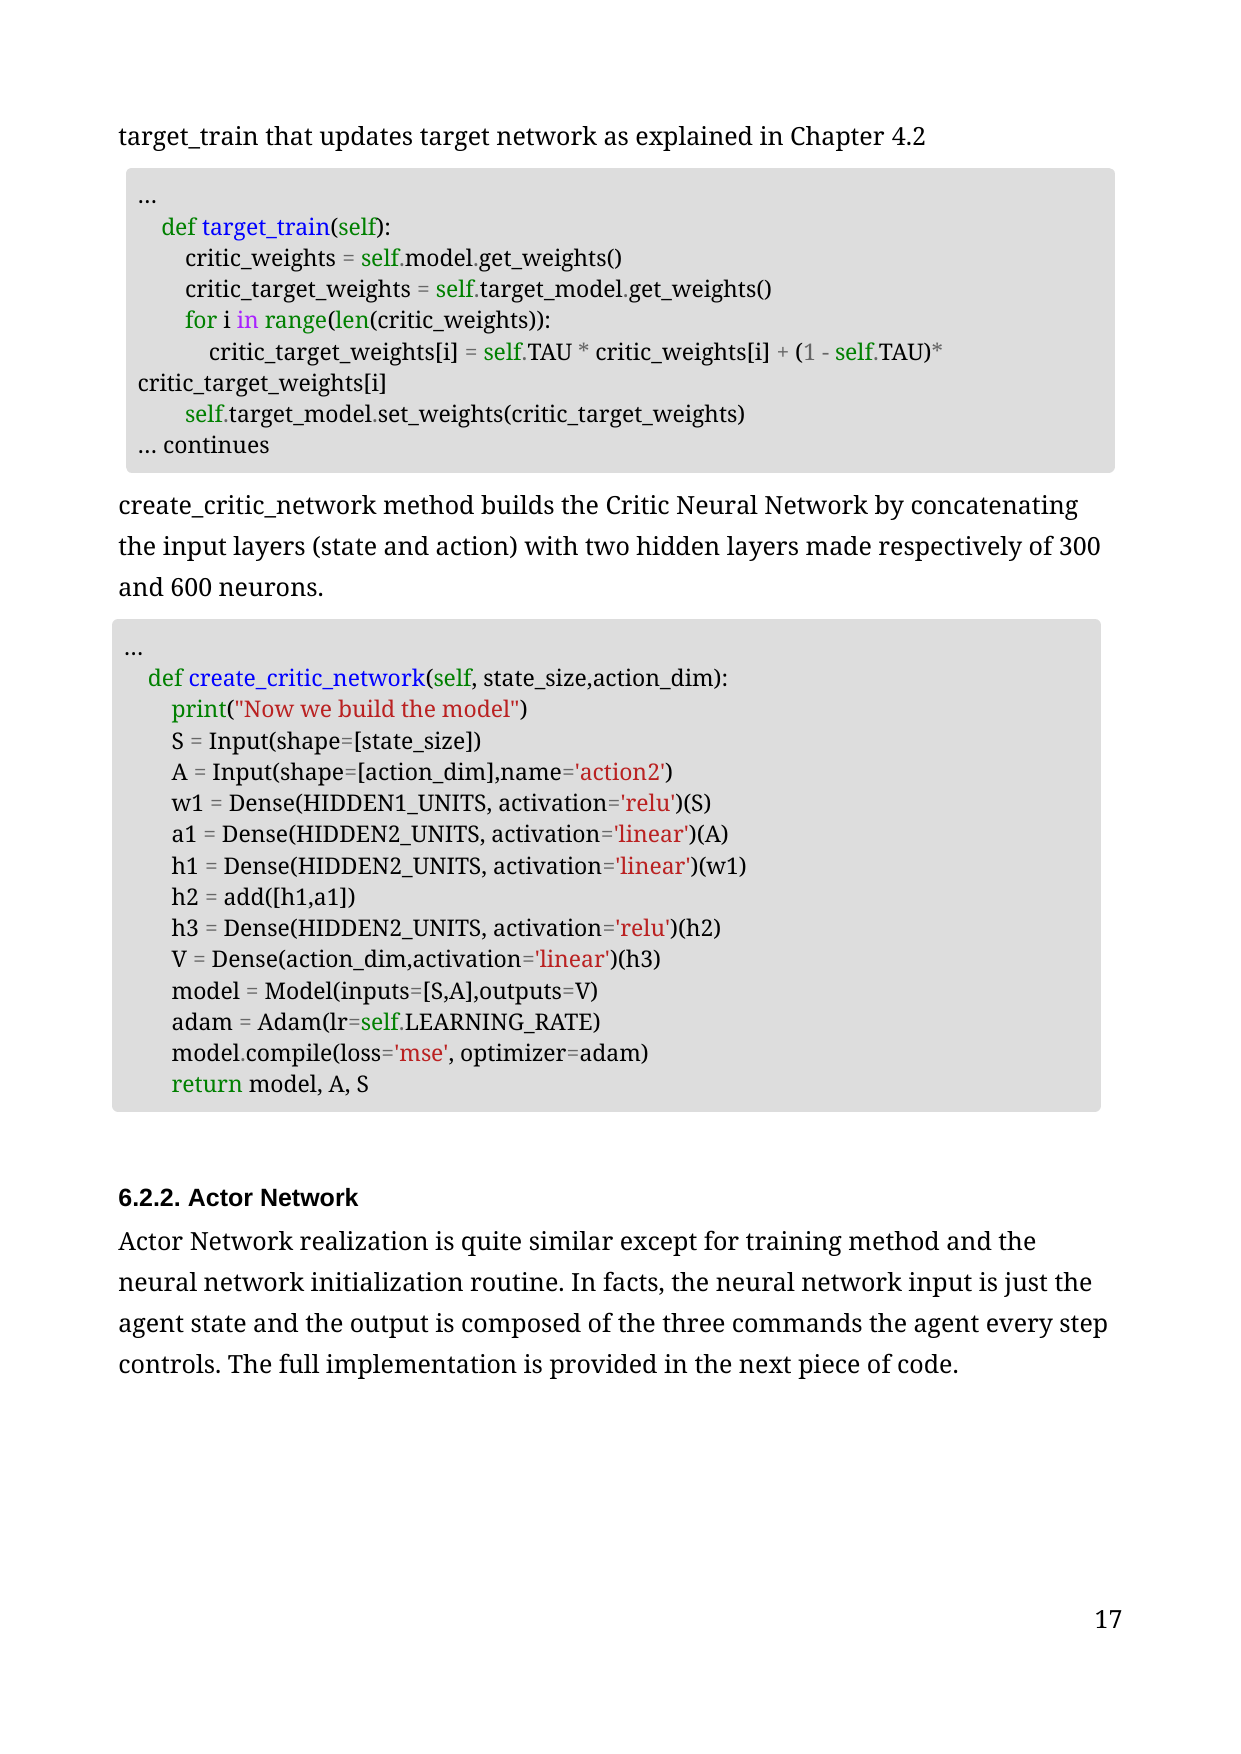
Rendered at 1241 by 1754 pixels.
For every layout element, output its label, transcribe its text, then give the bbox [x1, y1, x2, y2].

text create_critic_network method builds the Critic Neural Network by concatenating the input layers (state and action) with two hidden layers made respectively of 300 and 600 neurons. [118, 488, 1122, 604]
text target_train that updates target network as explained in Chapter 4.2 [118, 118, 1122, 152]
text Actor Network realization is quite similar except for training method and the neural network initialization routine. In facts, the neural network input is just the agent state and the output is composed of the three commands the agent every step controls. The full implementation is provided in the next piece of code. [118, 1224, 1122, 1380]
subtitle Actor Network [118, 1182, 1122, 1211]
